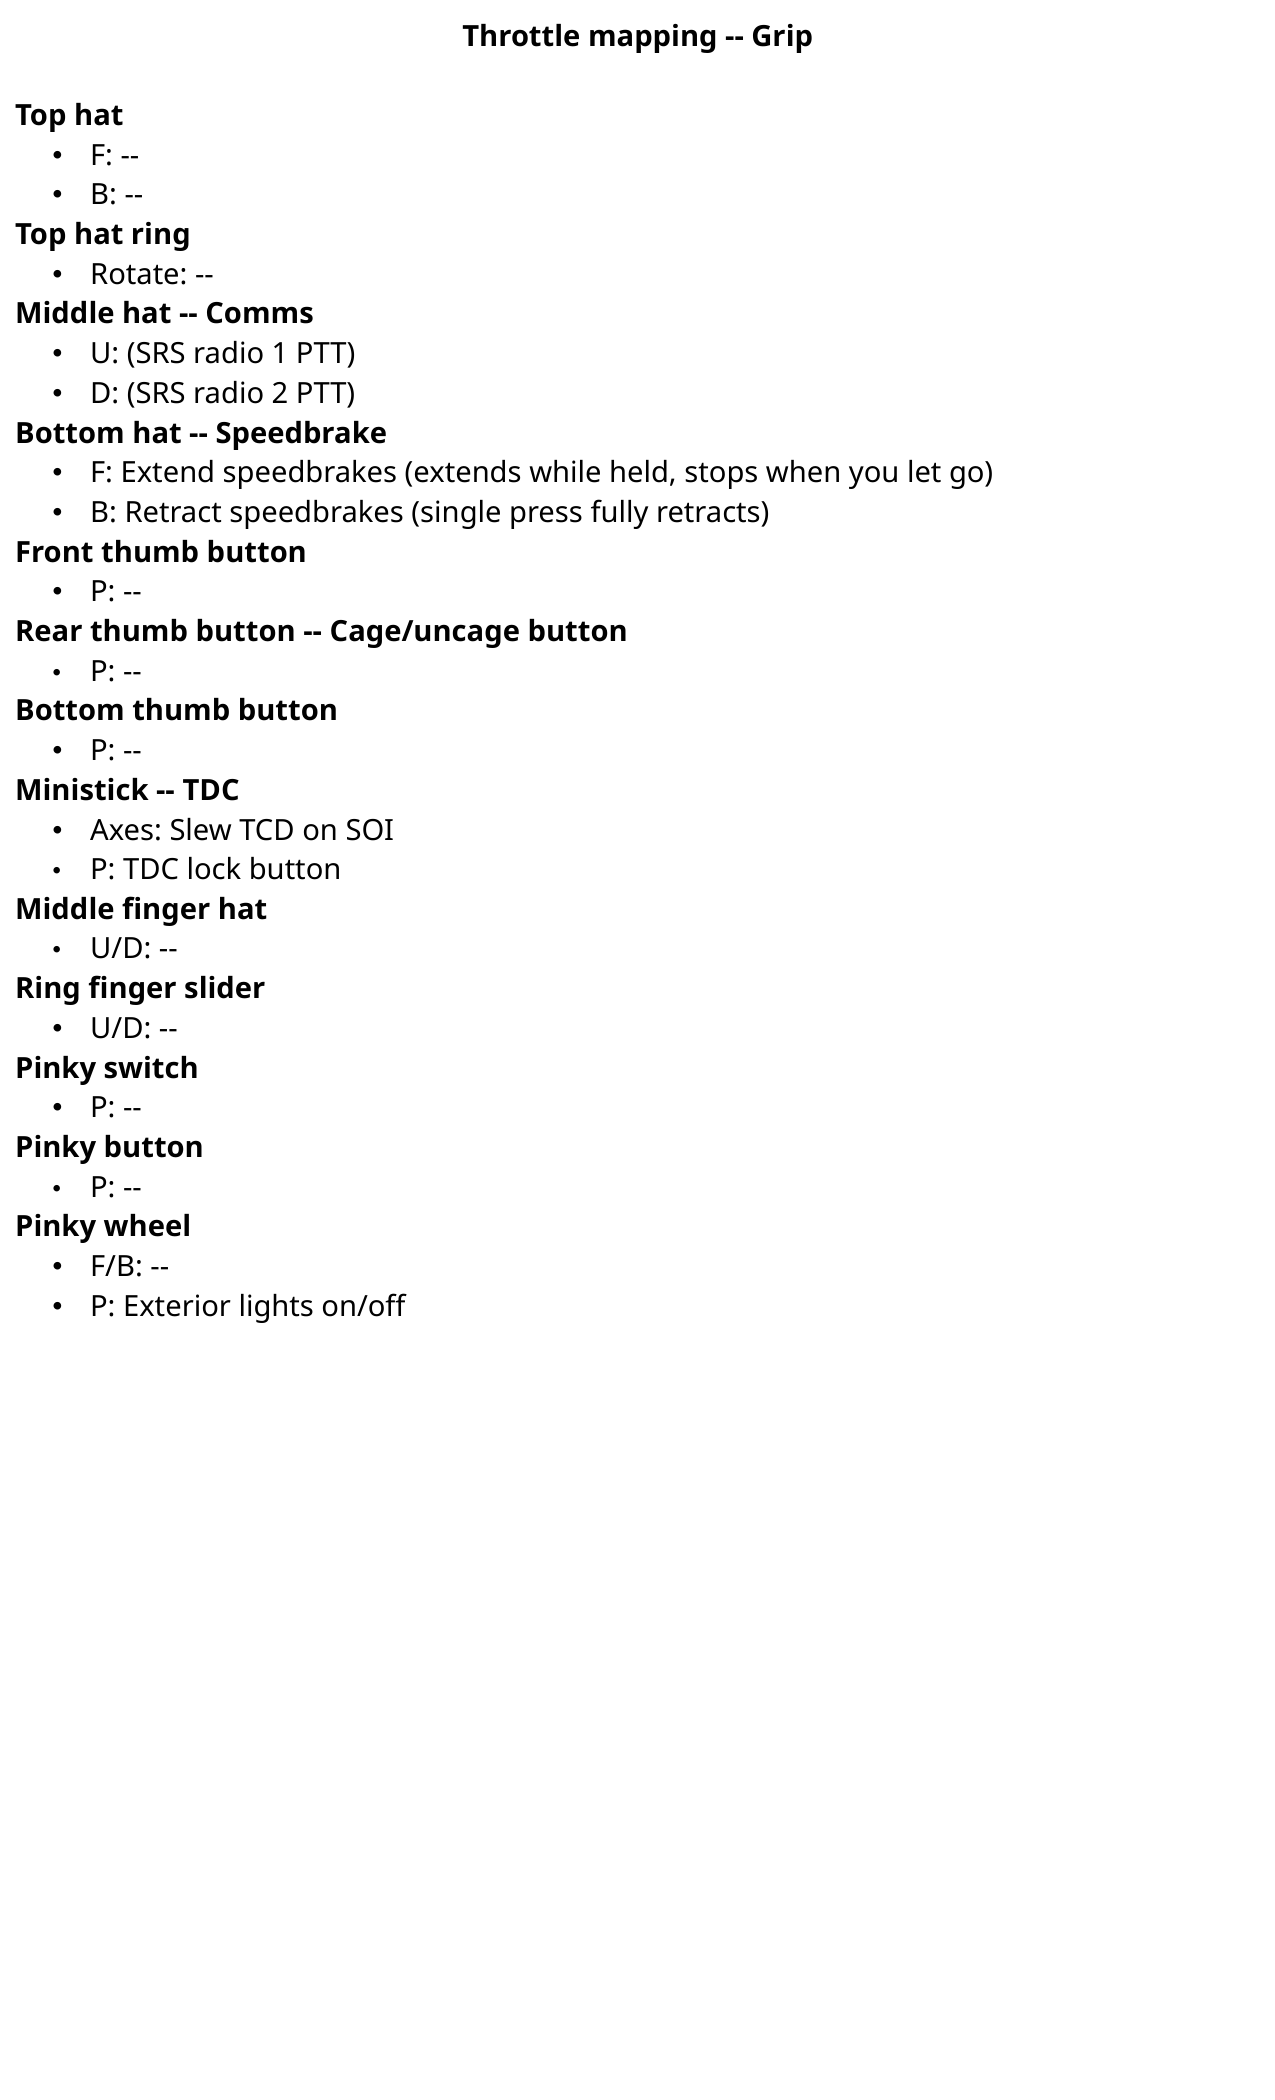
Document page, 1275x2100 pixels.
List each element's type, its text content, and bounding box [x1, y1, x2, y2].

text Throttle mapping -- Grip [15, 15, 1260, 55]
list P: -- [52, 571, 1260, 610]
list Rotate: -- [52, 253, 1260, 293]
list U/D: -- [52, 1007, 1260, 1047]
text Middle hat -- Comms [15, 293, 1260, 332]
text Ring finger slider [15, 967, 1260, 1007]
text Ministick -- TDC [15, 769, 1260, 809]
list B: -- [52, 174, 1260, 213]
text Top hat ring [15, 213, 1260, 253]
list P: -- [52, 1087, 1260, 1126]
list F: -- [52, 134, 1260, 174]
list P: TDC lock button [52, 848, 1260, 888]
text Middle finger hat [15, 888, 1260, 928]
list P: -- [52, 650, 1260, 690]
text Front thumb button [15, 531, 1260, 571]
text Bottom thumb button [15, 690, 1260, 729]
list P: -- [52, 729, 1260, 769]
list Axes: Slew TCD on SOI [52, 809, 1260, 848]
list F: Extend speedbrakes (extends while held, stops when you let go) [52, 452, 1260, 491]
text Rear thumb button -- Cage/uncage button [15, 610, 1260, 650]
text Pinky button [15, 1126, 1260, 1166]
list P: Exterior lights on/off [52, 1285, 1260, 1325]
text Pinky switch [15, 1047, 1260, 1087]
list P: -- [52, 1166, 1260, 1206]
list U/D: -- [52, 928, 1260, 967]
text Top hat [15, 94, 1260, 134]
list B: Retract speedbrakes (single press fully retracts) [52, 491, 1260, 531]
list D: (SRS radio 2 PTT) [52, 372, 1260, 412]
list U: (SRS radio 1 PTT) [52, 332, 1260, 372]
text Bottom hat -- Speedbrake [15, 412, 1260, 452]
list F/B: -- [52, 1245, 1260, 1285]
text Pinky wheel [15, 1206, 1260, 1245]
